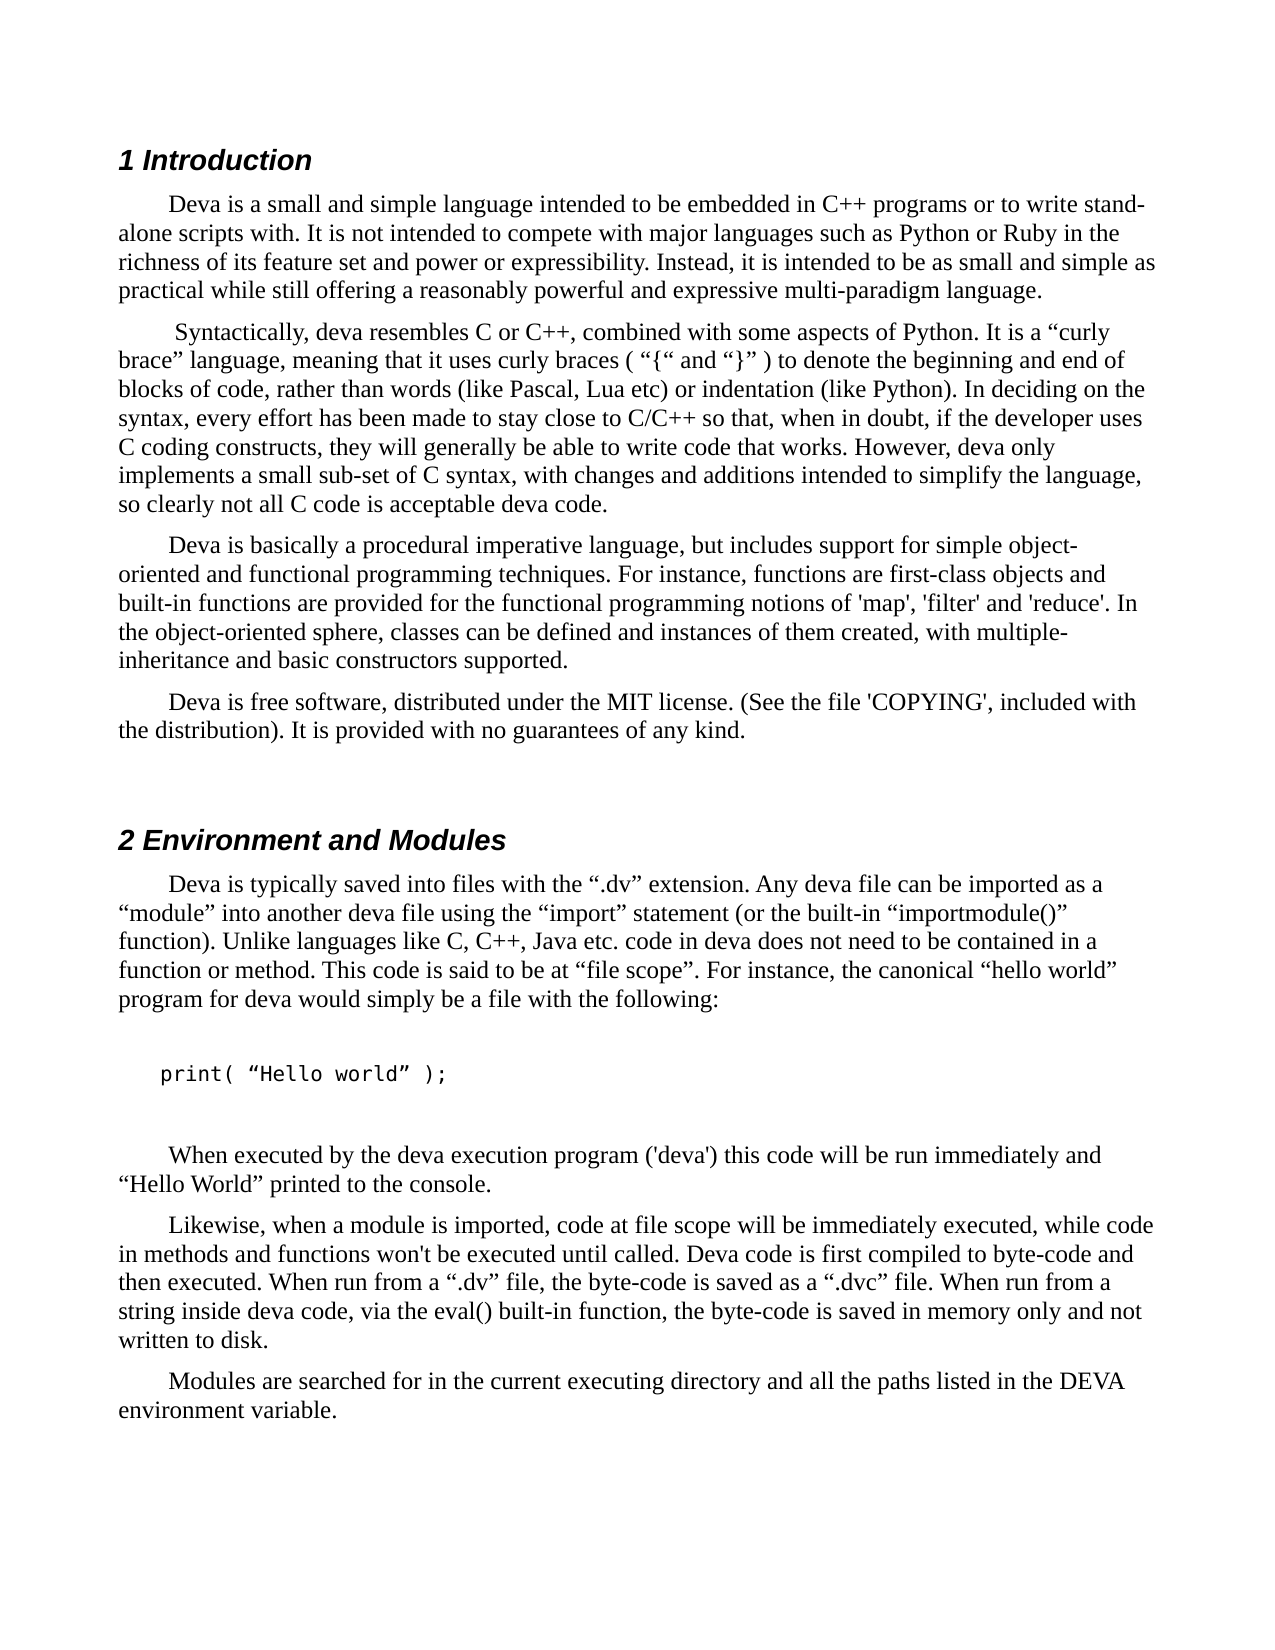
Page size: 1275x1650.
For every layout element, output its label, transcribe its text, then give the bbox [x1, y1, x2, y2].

text When executed by the deva execution program ('deva') this code will be run immediately and “Hello World” printed to the console. [118, 1140, 1157, 1197]
subtitle 2 Environment and Modules [118, 823, 1157, 856]
text print( “Hello world” ); [118, 1062, 1157, 1086]
text Deva is free software, distributed under the MIT license. (See the file 'COPYING', included with the distribution). It is provided with no guarantees of any kind. [118, 687, 1157, 744]
text Deva is basically a procedural imperative language, but includes support for simple object-oriented and functional programming techniques. For instance, functions are first-class objects and built-in functions are provided for the functional programming notions of 'map', 'filter' and 'reduce'. In the object-oriented sphere, classes can be defined and instances of them created, with multiple-inheritance and basic constructors supported. [118, 530, 1157, 674]
text Deva is typically saved into files with the “.dv” extension. Any deva file can be imported as a “module” into another deva file using the “import” statement (or the built-in “importmodule()” function). Unlike languages like C, C++, Java etc. code in deva does not need to be contained in a function or method. This code is said to be at “file scope”. For instance, the canonical “hello world” program for deva would simply be a file with the following: [118, 869, 1157, 1013]
text Modules are searched for in the current executing directory and all the paths listed in the DEVA environment variable. [118, 1366, 1157, 1424]
text Likewise, when a module is imported, code at file scope will be immediately executed, while code in methods and functions won't be executed until called. Deva code is first compiled to byte-code and then executed. When run from a “.dv” file, the byte-code is saved as a “.dvc” file. When run from a string inside deva code, via the eval() built-in function, the byte-code is saved in memory only and not written to disk. [118, 1210, 1157, 1354]
text Syntactically, deva resembles C or C++, combined with some aspects of Python. It is a “curly brace” language, meaning that it uses curly braces ( “{“ and “}” ) to denote the beginning and end of blocks of code, rather than words (like Pascal, Lua etc) or indentation (like Python). In deciding on the syntax, every effort has been made to stay close to C/C++ so that, when in doubt, if the developer uses C coding constructs, they will generally be able to write code that works. However, deva only implements a small sub-set of C syntax, with changes and additions intended to simplify the language, so clearly not all C code is acceptable deva code. [118, 317, 1157, 518]
subtitle 1 Introduction [118, 143, 1157, 177]
text Deva is a small and simple language intended to be embedded in C++ programs or to write stand-alone scripts with. It is not intended to compete with major languages such as Python or Ruby in the richness of its feature set and power or expressibility. Instead, it is intended to be as small and simple as practical while still offering a reasonably powerful and expressive multi-paradigm language. [118, 189, 1157, 304]
